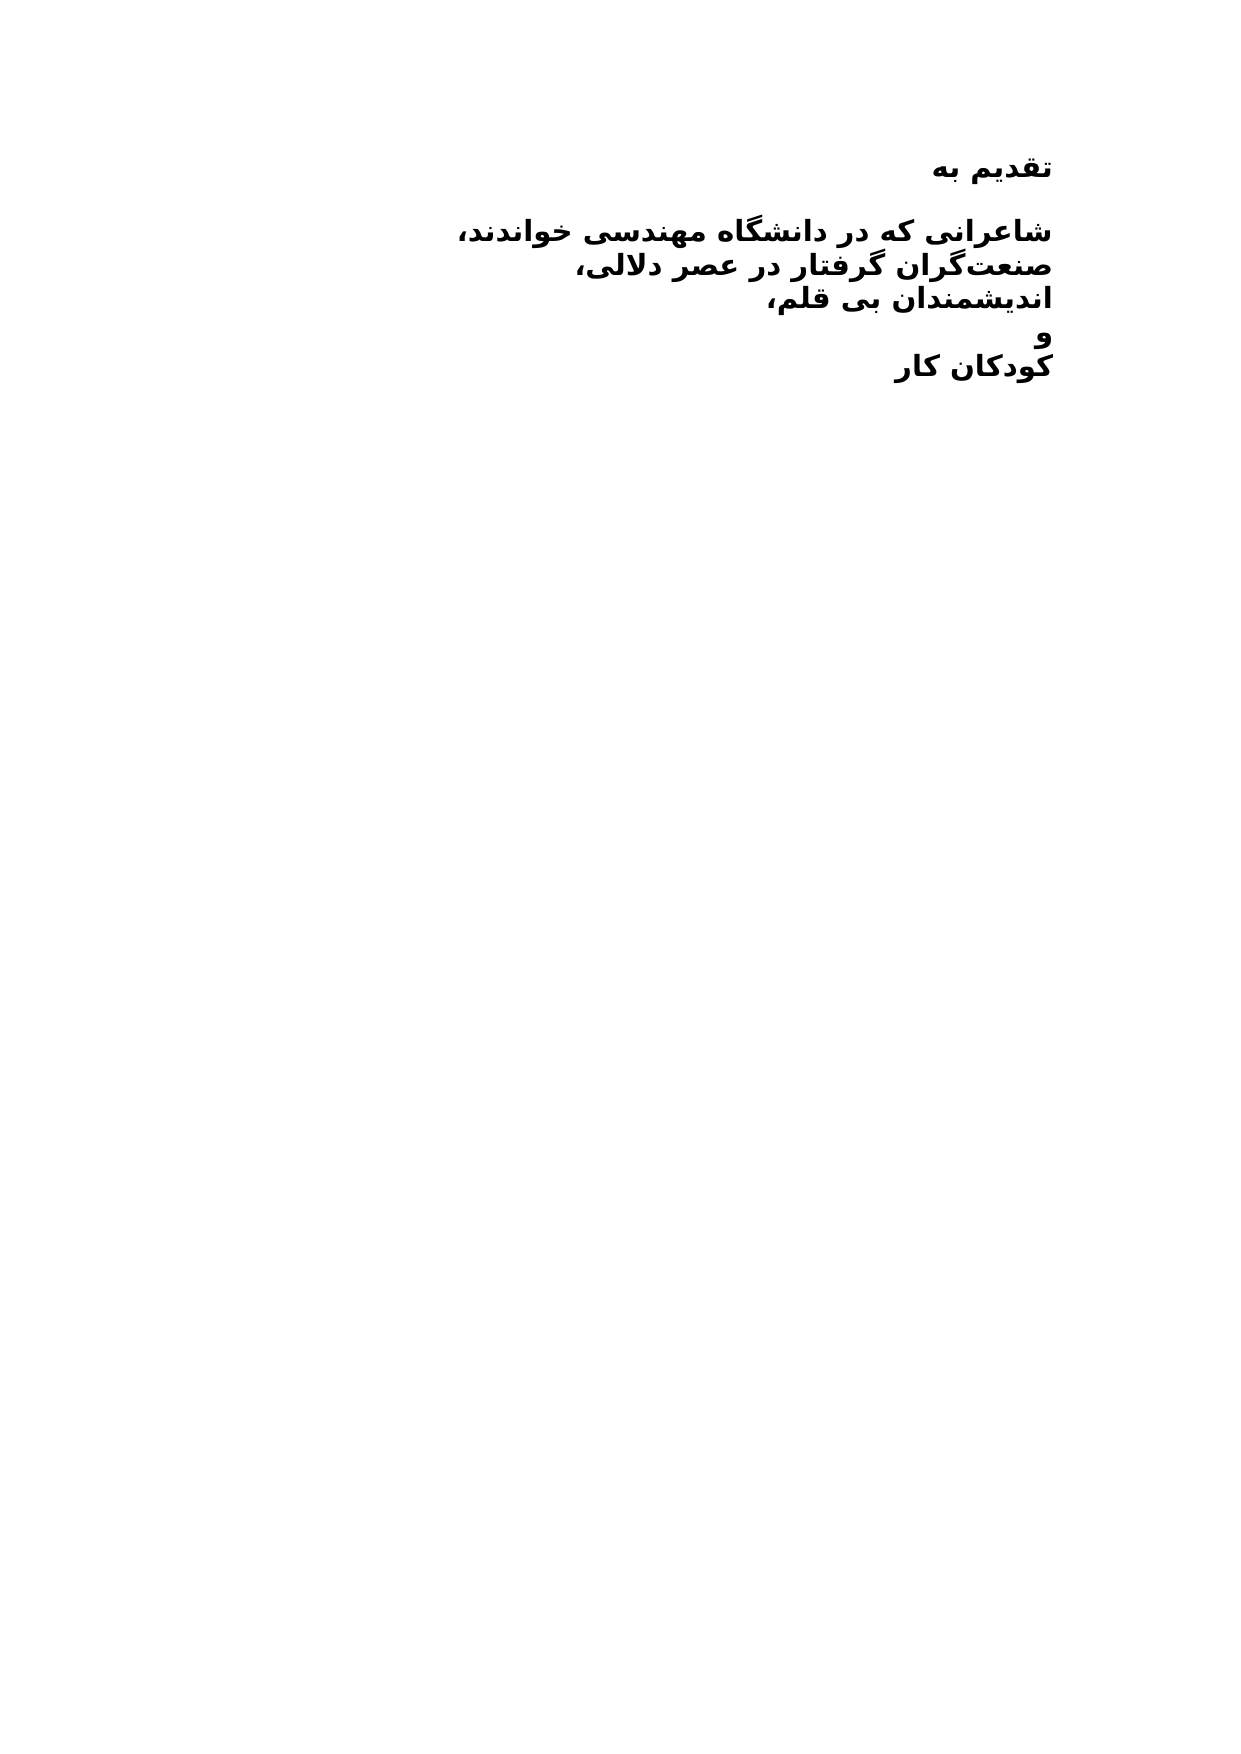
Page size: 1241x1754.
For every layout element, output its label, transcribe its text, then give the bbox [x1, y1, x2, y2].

text شاعرانی که در دانشگاه مهندسی خواندند، [187, 214, 1053, 248]
text اندیشمندان بی قلم، [187, 282, 1053, 316]
text کودکان کار [187, 350, 1053, 384]
text تقدیم به [187, 150, 1053, 184]
text صنعت‌گران گرفتار در عصر دلالی، [187, 248, 1053, 282]
text و [187, 316, 1053, 350]
